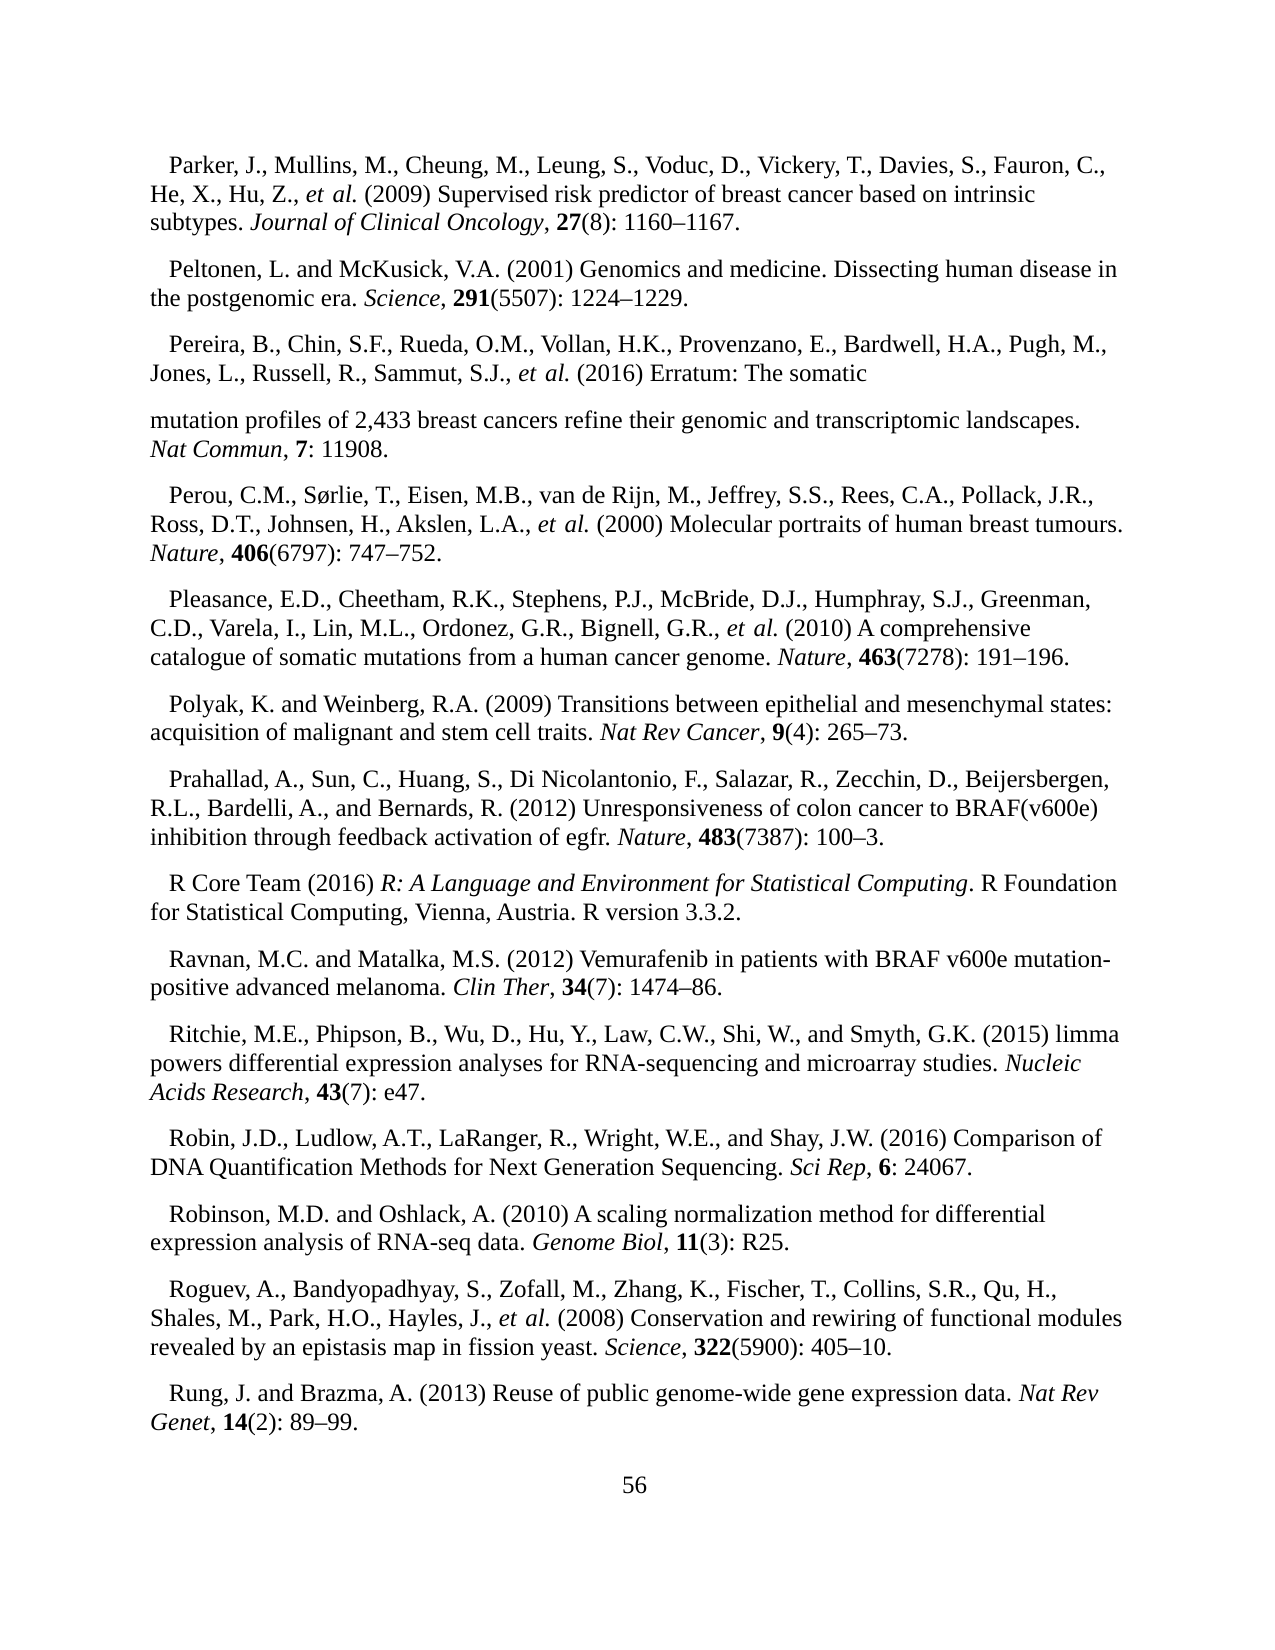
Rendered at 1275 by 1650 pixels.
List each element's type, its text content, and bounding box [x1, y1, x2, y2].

text Polyak, K. and Weinberg, R.A. (2009) Transitions between epithelial and mesenchymal states: acquisition of malignant and stem cell traits. Nat Rev Cancer, 9(4): 265–73. [150, 689, 1125, 746]
text Parker, J., Mullins, M., Cheung, M., Leung, S., Voduc, D., Vickery, T., Davies, S., Fauron, C., He, X., Hu, Z., et al. (2009) Supervised risk predictor of breast cancer based on intrinsic subtypes. Journal of Clinical Oncology, 27(8): 1160–1167. [150, 150, 1125, 236]
text Prahallad, A., Sun, C., Huang, S., Di Nicolantonio, F., Salazar, R., Zecchin, D., Beijersbergen, R.L., Bardelli, A., and Bernards, R. (2012) Unresponsiveness of colon cancer to BRAF(v600e) inhibition through feedback activation of egfr. Nature, 483(7387): 100–3. [150, 764, 1125, 850]
text Roguev, A., Bandyopadhyay, S., Zofall, M., Zhang, K., Fischer, T., Collins, S.R., Qu, H., Shales, M., Park, H.O., Hayles, J., et al. (2008) Conservation and rewiring of functional modules revealed by an epistasis map in fission yeast. Science, 322(5900): 405–10. [150, 1274, 1125, 1360]
text R Core Team (2016) R: A Language and Environment for Statistical Computing. R Foundation for Statistical Computing, Vienna, Austria. R version 3.3.2. [150, 868, 1125, 926]
text Pleasance, E.D., Cheetham, R.K., Stephens, P.J., McBride, D.J., Humphray, S.J., Greenman, C.D., Varela, I., Lin, M.L., Ordonez, G.R., Bignell, G.R., et al. (2010) A comprehensive catalogue of somatic mutations from a human cancer genome. Nature, 463(7278): 191–196. [150, 584, 1125, 671]
text mutation profiles of 2,433 breast cancers refine their genomic and transcriptomic landscapes. Nat Commun, 7: 11908. [150, 405, 1125, 462]
text Ravnan, M.C. and Matalka, M.S. (2012) Vemurafenib in patients with BRAF v600e mutation-positive advanced melanoma. Clin Ther, 34(7): 1474–86. [150, 944, 1125, 1001]
text Robin, J.D., Ludlow, A.T., LaRanger, R., Wright, W.E., and Shay, J.W. (2016) Comparison of DNA Quantification Methods for Next Generation Sequencing. Sci Rep, 6: 24067. [150, 1123, 1125, 1181]
text Perou, C.M., Sørlie, T., Eisen, M.B., van de Rijn, M., Jeffrey, S.S., Rees, C.A., Pollack, J.R., Ross, D.T., Johnsen, H., Akslen, L.A., et al. (2000) Molecular portraits of human breast tumours. Nature, 406(6797): 747–752. [150, 480, 1125, 567]
text Rung, J. and Brazma, A. (2013) Reuse of public genome-wide gene expression data. Nat Rev Genet, 14(2): 89–99. [150, 1378, 1125, 1436]
text Robinson, M.D. and Oshlack, A. (2010) A scaling normalization method for differential expression analysis of RNA-seq data. Genome Biol, 11(3): R25. [150, 1199, 1125, 1256]
text Peltonen, L. and McKusick, V.A. (2001) Genomics and medicine. Dissecting human disease in the postgenomic era. Science, 291(5507): 1224–1229. [150, 254, 1125, 312]
text Ritchie, M.E., Phipson, B., Wu, D., Hu, Y., Law, C.W., Shi, W., and Smyth, G.K. (2015) limma powers differential expression analyses for RNA-sequencing and microarray studies. Nucleic Acids Research, 43(7): e47. [150, 1019, 1125, 1105]
text Pereira, B., Chin, S.F., Rueda, O.M., Vollan, H.K., Provenzano, E., Bardwell, H.A., Pugh, M., Jones, L., Russell, R., Sammut, S.J., et al. (2016) Erratum: The somatic [150, 329, 1125, 387]
